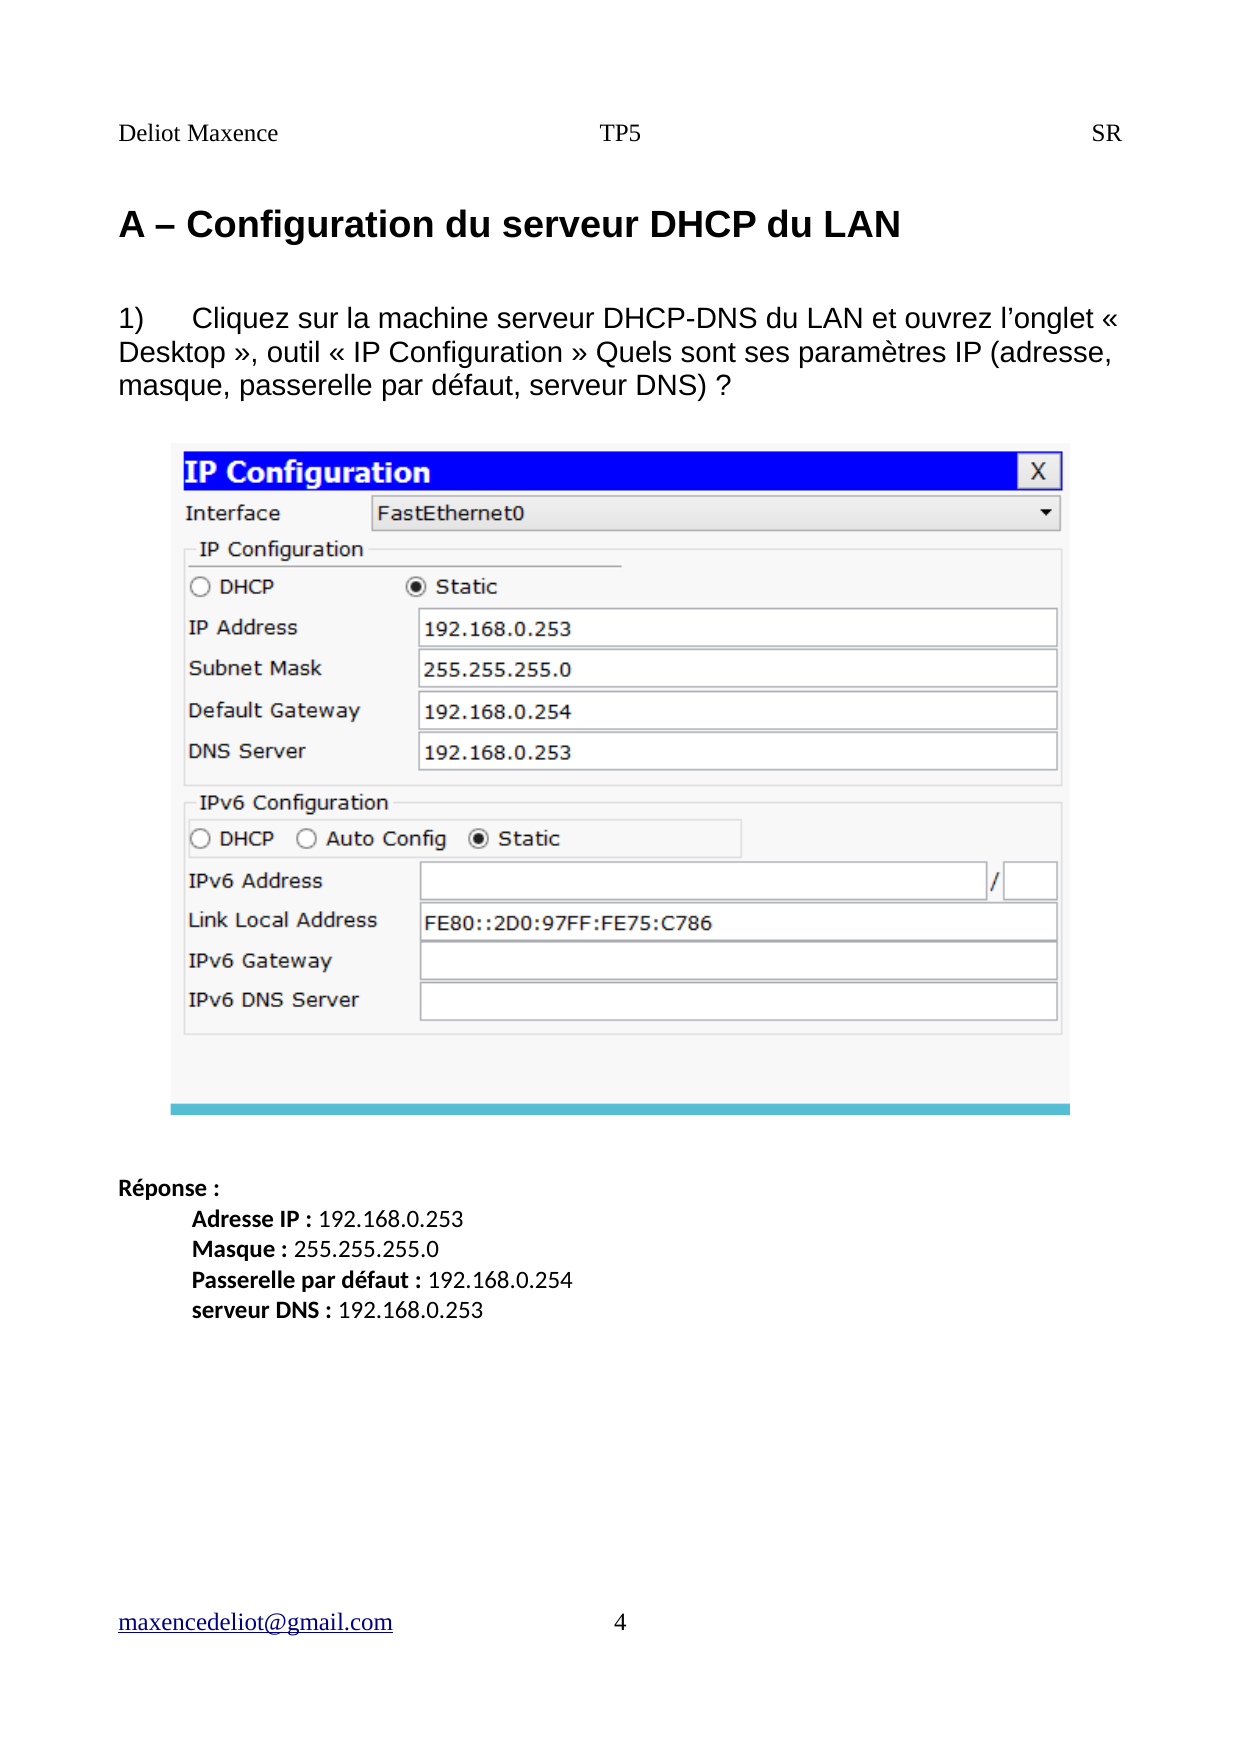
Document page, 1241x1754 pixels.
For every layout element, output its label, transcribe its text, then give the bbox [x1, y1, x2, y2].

text Adresse IP : 192.168.0.253 [118, 1203, 1122, 1233]
picture [170, 443, 1070, 1115]
text serveur DNS : 192.168.0.253 [118, 1294, 1122, 1325]
text Masque : 255.255.255.0 [118, 1233, 1122, 1264]
text Réponse : [118, 1172, 1122, 1203]
subtitle 1) Cliquez sur la machine serveur DHCP-DNS du LAN et ouvrez l’onglet « Desktop », outil « IP Configuration » Quels sont ses paramètres IP (adresse, masque, passerelle par défaut, serveur DNS) ? [118, 301, 1122, 402]
subtitle A – Configuration du serveur DHCP du LAN [118, 201, 1122, 245]
text Passerelle par défaut : 192.168.0.254 [118, 1264, 1122, 1294]
